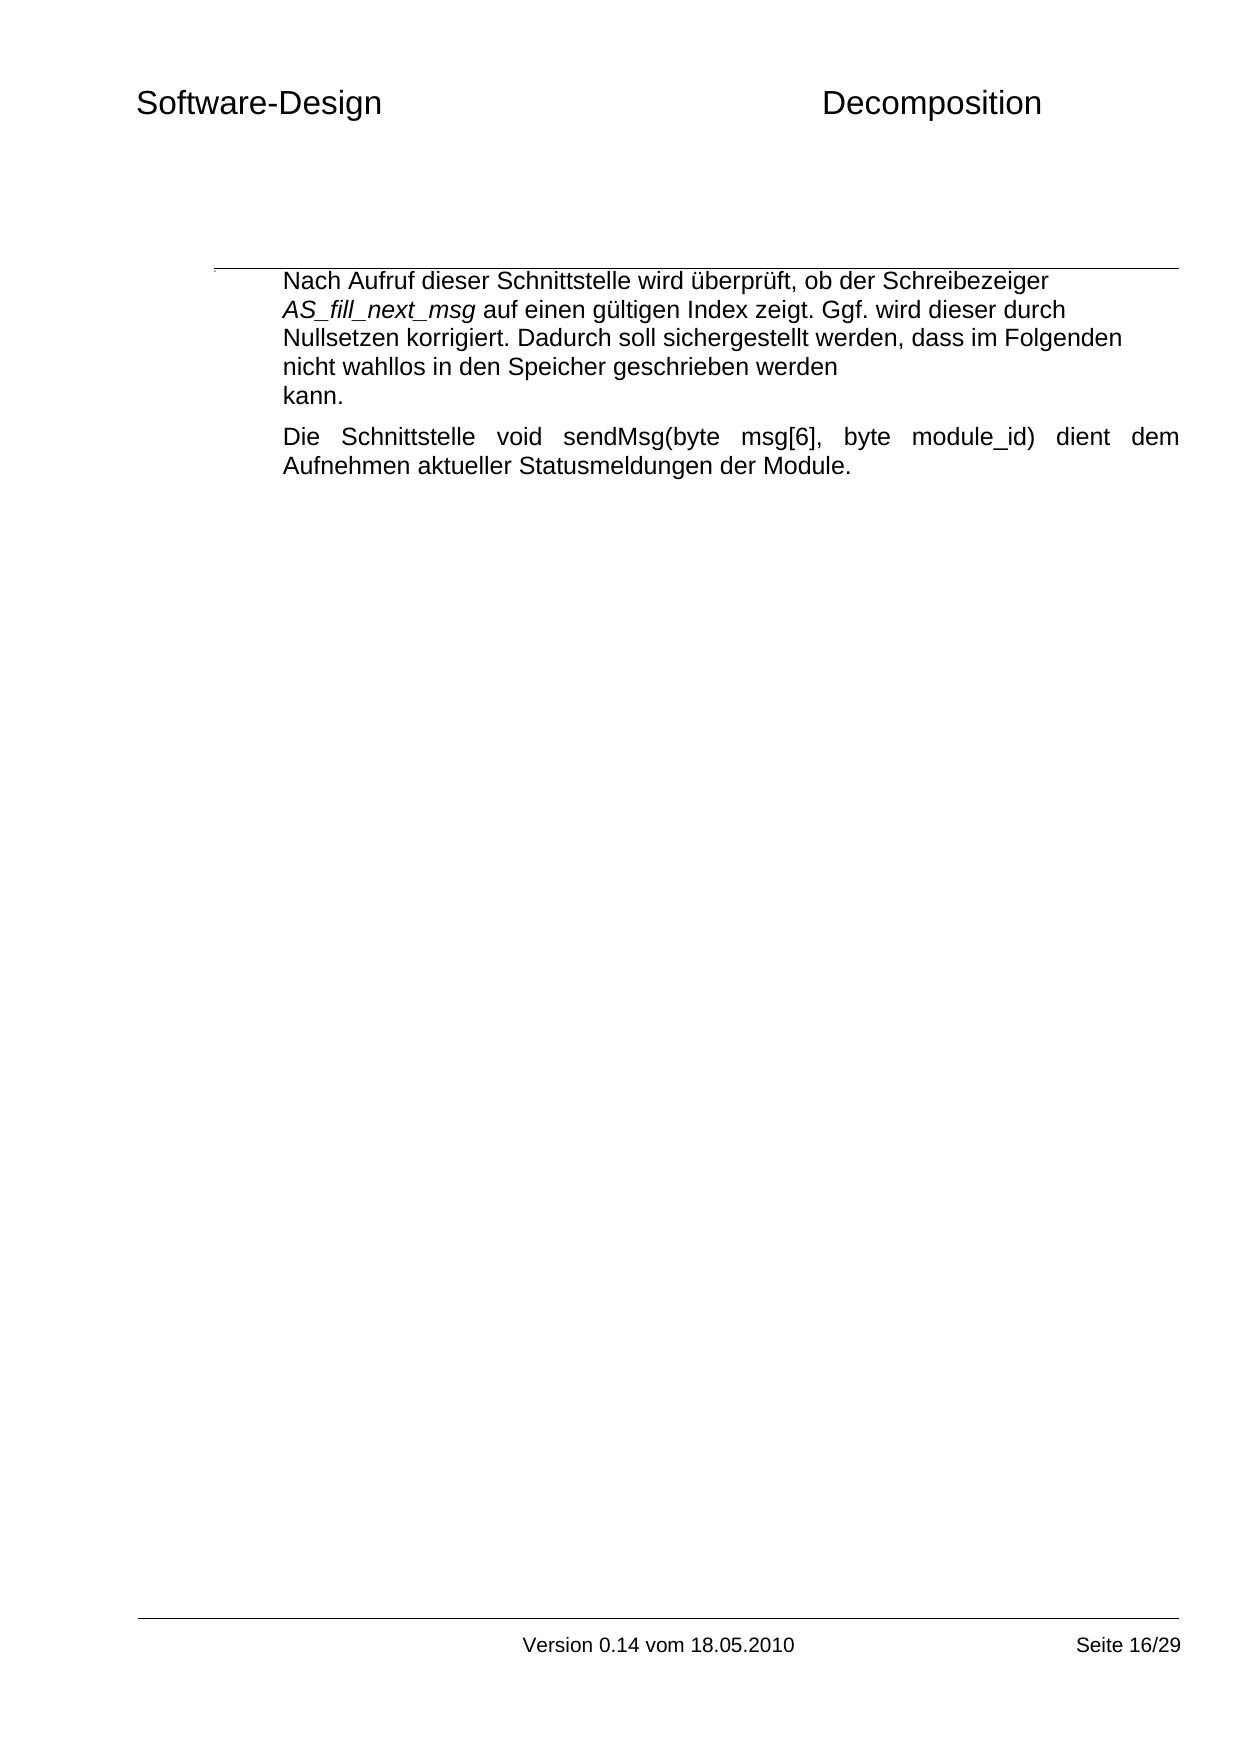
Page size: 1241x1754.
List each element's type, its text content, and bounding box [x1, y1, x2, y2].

text kann. [283, 381, 1181, 409]
text Die Schnittstelle void sendMsg(byte msg[6], byte module_id) dient dem Aufnehmen aktueller Statusmeldungen der Module. [283, 422, 1181, 479]
text Nach Aufruf dieser Schnittstelle wird überprüft, ob der Schreibezeiger AS_fill_next_msg auf einen gültigen Index zeigt. Ggf. wird dieser durch Nullsetzen korrigiert. Dadurch soll sichergestellt werden, dass im Folgenden nicht wahllos in den Speicher geschrieben werden [283, 289, 1181, 381]
